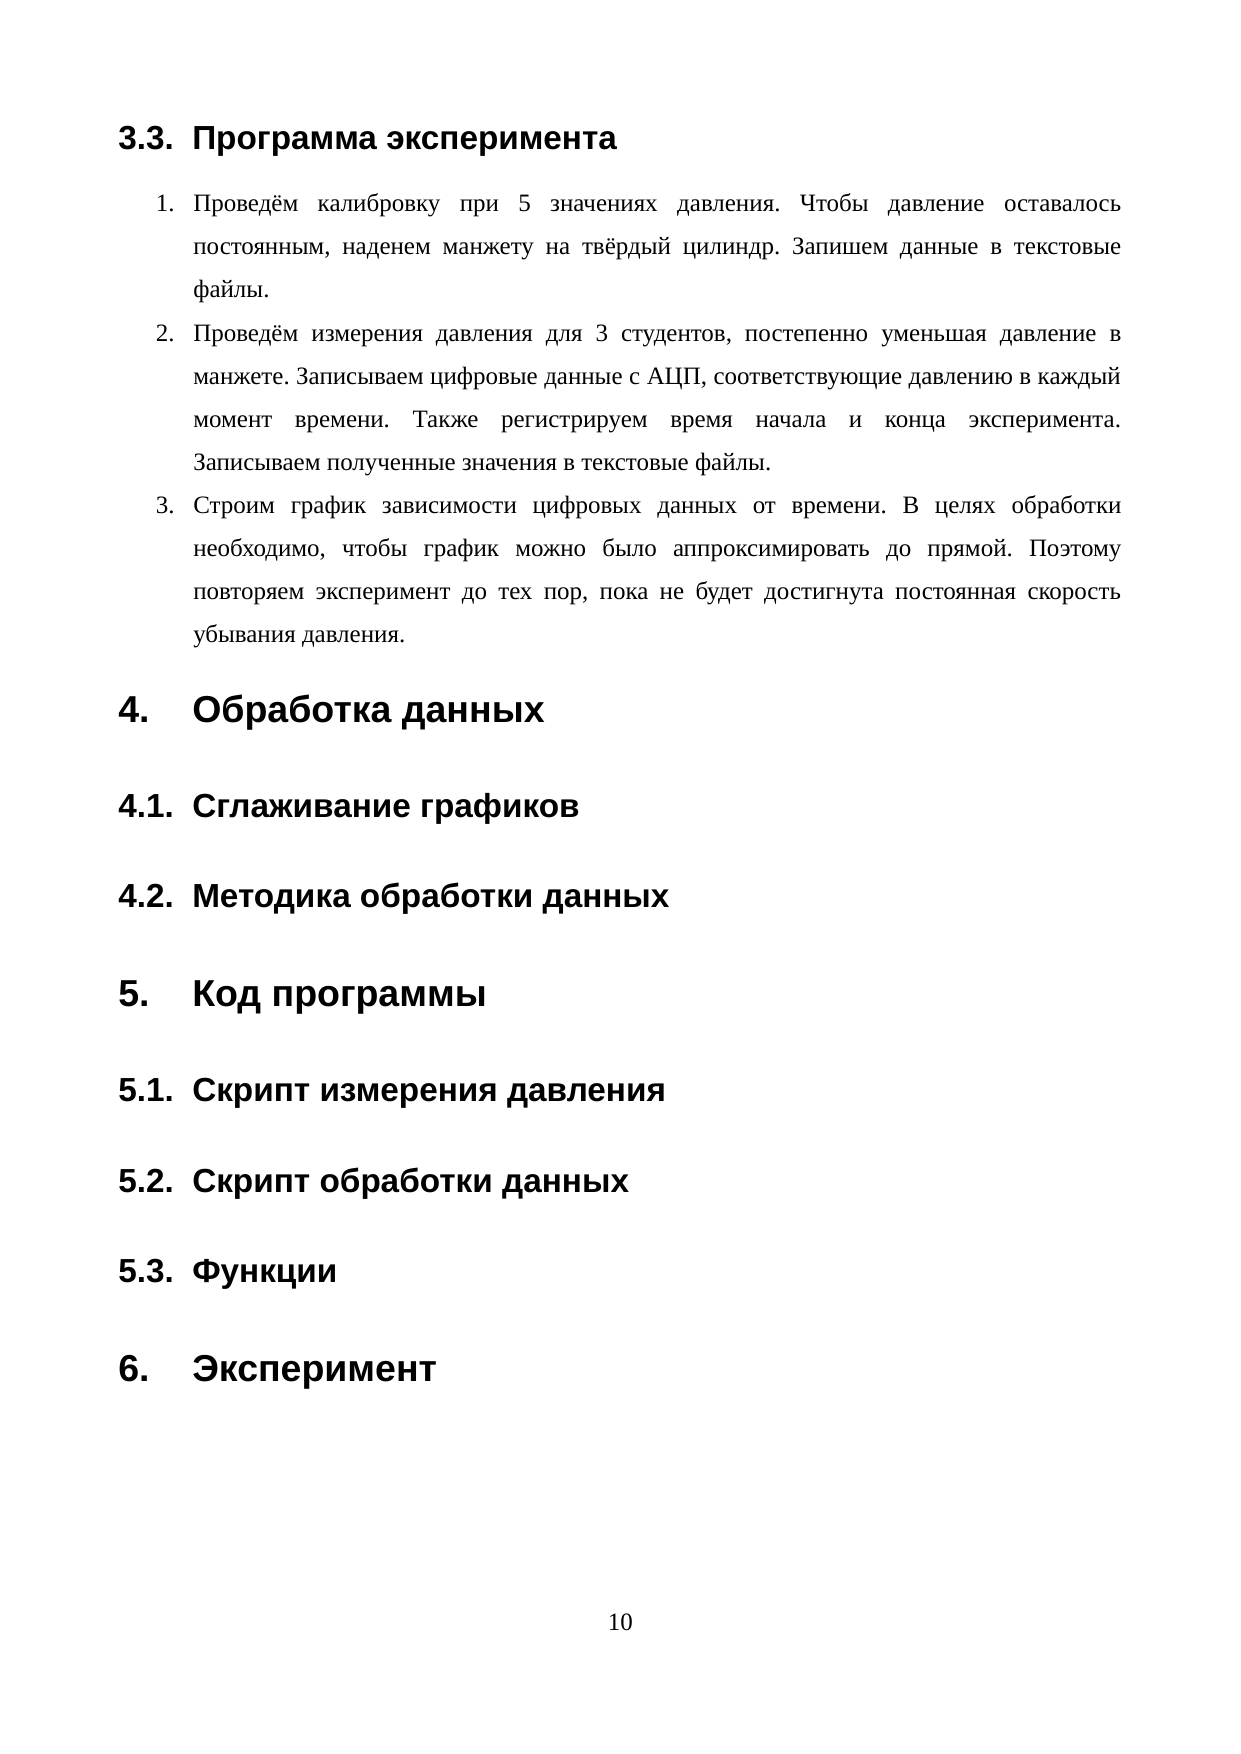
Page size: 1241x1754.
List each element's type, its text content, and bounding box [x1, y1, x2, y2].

subtitle Обработка данных [118, 688, 1122, 731]
subtitle Эксперимент [118, 1347, 1122, 1390]
subtitle Программа эксперимента [118, 118, 1122, 157]
subtitle Функции [118, 1252, 1122, 1290]
subtitle Скрипт обработки данных [118, 1161, 1122, 1199]
subtitle Скрипт измерения давления [118, 1070, 1122, 1108]
subtitle Код программы [118, 972, 1122, 1015]
subtitle Методика обработки данных [118, 877, 1122, 915]
list Строим график зависимости цифровых данных от времени. В целях обработки необходимо, чтобы график можно было аппроксимировать до прямой. Поэтому повторяем эксперимент до тех пор, пока не будет достигнута постоянная скорость убывания давления. [156, 490, 1122, 648]
list Проведём измерения давления для 3 студентов, постепенно уменьшая давление в манжете. Записываем цифровые данные с АЦП, соответствующие давлению в каждый момент времени. Также регистрируем время начала и конца эксперимента. Записываем полученные значения в текстовые файлы. [156, 318, 1122, 476]
list Проведём калибровку при 5 значениях давления. Чтобы давление оставалось постоянным, наденем манжету на твёрдый цилиндр. Запишем данные в текстовые файлы. [156, 188, 1122, 303]
subtitle Сглаживание графиков [118, 786, 1122, 824]
